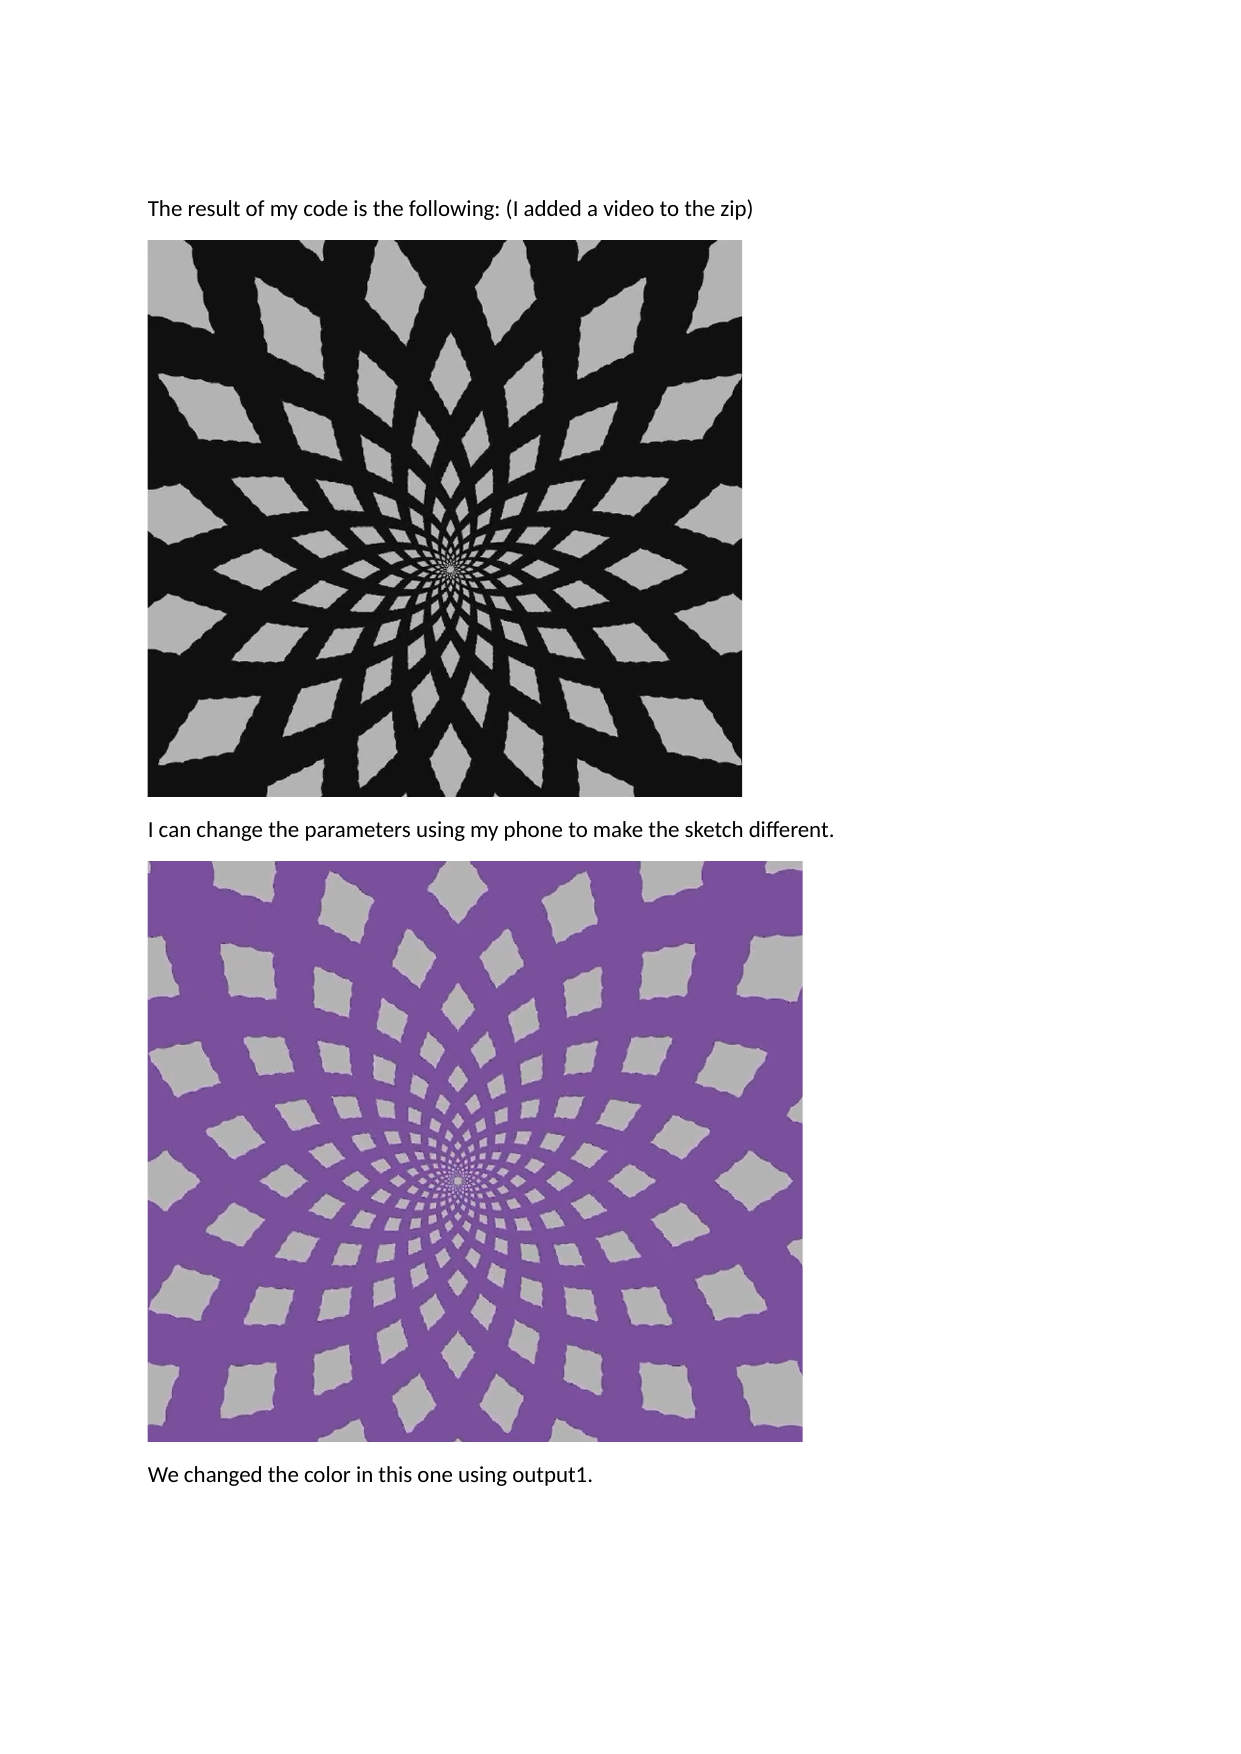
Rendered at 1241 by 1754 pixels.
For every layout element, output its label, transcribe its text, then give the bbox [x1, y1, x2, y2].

text I can change the parameters using my phone to make the sketch different. [148, 815, 1093, 843]
text We changed the color in this one using output1. [148, 1461, 1093, 1489]
text The result of my code is the following: (I added a video to the zip) [148, 194, 1093, 222]
